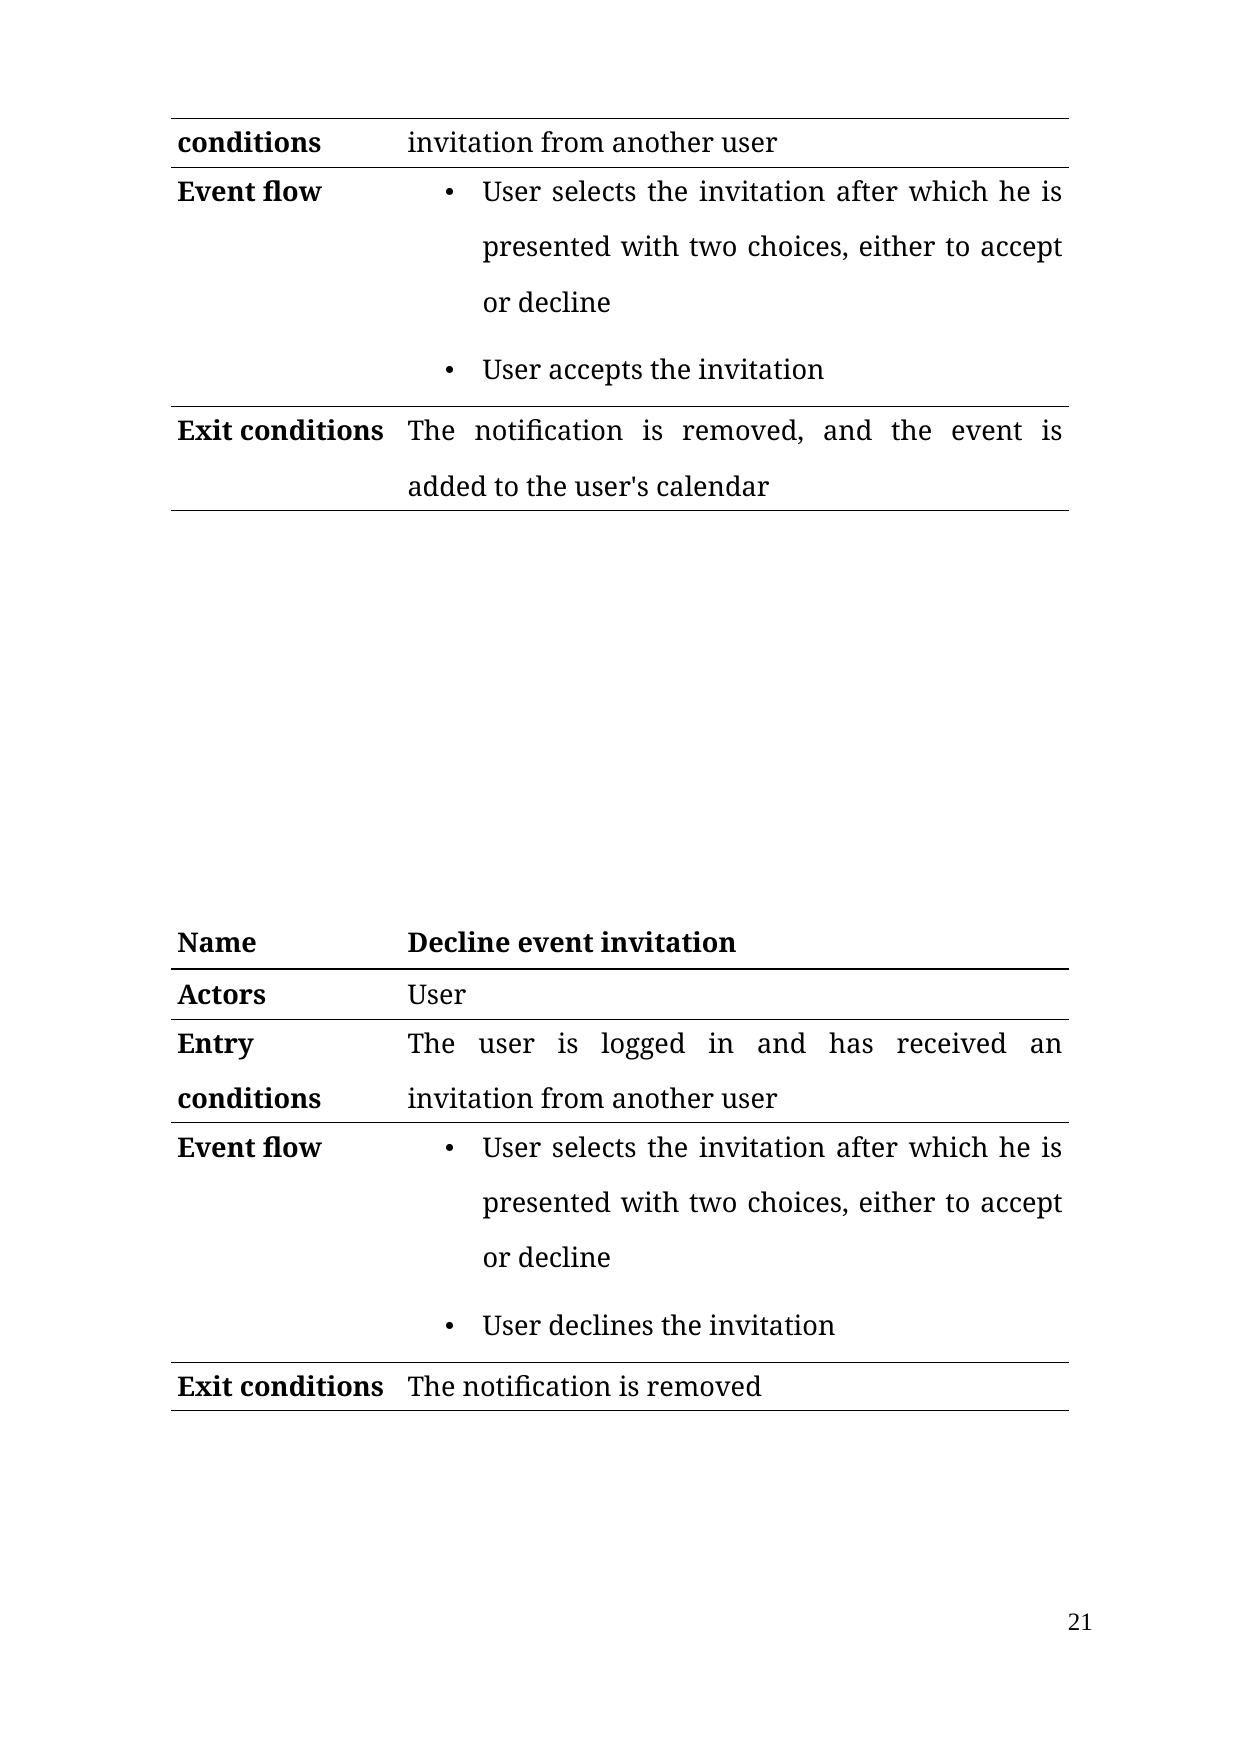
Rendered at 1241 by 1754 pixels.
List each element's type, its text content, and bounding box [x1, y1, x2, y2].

table_cell User selects the invitation after which he is presented with two choices, either to accept or decline User declines the invitation [401, 1123, 1069, 1362]
table_cell User selects the invitation after which he is presented with two choices, either to accept or decline User accepts the invitation [401, 168, 1069, 406]
table_cell Event flow [171, 1123, 401, 1362]
table_header Decline event invitation [401, 917, 1069, 968]
table_cell Entry conditions [171, 1020, 401, 1122]
table_cell User [401, 970, 1069, 1018]
table_cell The notification is removed [401, 1363, 1069, 1410]
table_cell Exit conditions [171, 407, 401, 510]
table_cell Event flow [171, 168, 401, 406]
table_cell conditions [171, 119, 401, 167]
table_header Name [171, 917, 401, 968]
table_cell The user is logged in and has received an invitation from another user [401, 1020, 1069, 1122]
table_cell The notification is removed, and the event is added to the user's calendar [401, 407, 1069, 510]
table_cell invitation from another user [401, 119, 1069, 167]
table_cell Actors [171, 970, 401, 1018]
table_cell Exit conditions [171, 1363, 401, 1410]
